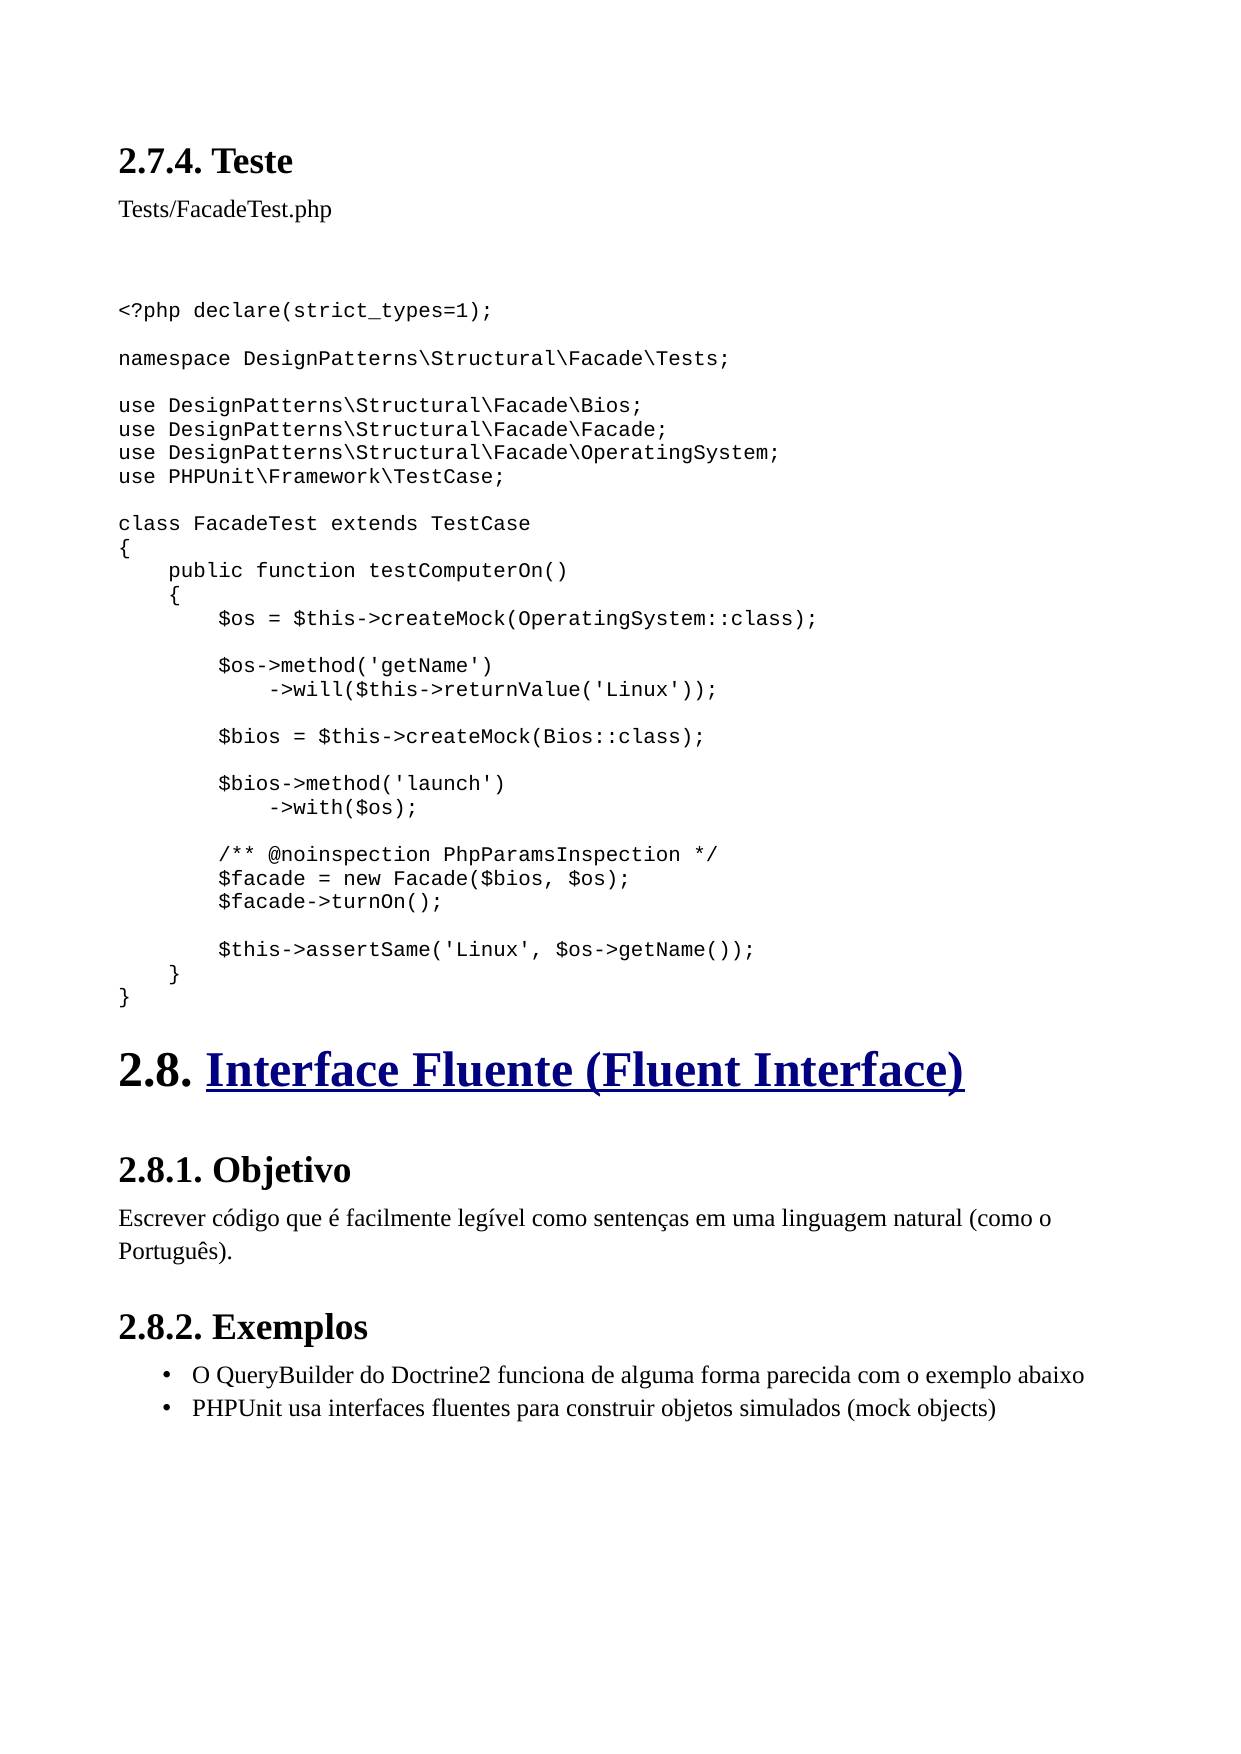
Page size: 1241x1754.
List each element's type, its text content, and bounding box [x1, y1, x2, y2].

text public function testComputerOn() [118, 561, 1122, 584]
list O QueryBuilder do Doctrine2 funciona de alguma forma parecida com o exemplo abaixo [162, 1360, 1122, 1388]
text /** @noinspection PhpParamsInspection */ [118, 844, 1122, 868]
text $bios = $this->createMock(Bios::class); [118, 726, 1122, 750]
text $os->method('getName') [118, 655, 1122, 679]
text { [118, 537, 1122, 561]
text ->with($os); [118, 797, 1122, 821]
text { [118, 584, 1122, 608]
list PHPUnit usa interfaces fluentes para construir objetos simulados (mock objects) [162, 1393, 1122, 1422]
text $os = $this->createMock(OperatingSystem::class); [118, 608, 1122, 631]
text ->will($this->returnValue('Linux')); [118, 679, 1122, 702]
text $facade->turnOn(); [118, 892, 1122, 915]
text $this->assertSame('Linux', $os->getName()); [118, 939, 1122, 962]
subtitle 2.8. Interface Fluente (Fluent Interface) [118, 1039, 1122, 1097]
subtitle 2.8.2. Exemplos [118, 1304, 1122, 1347]
text Escrever código que é facilmente legível como sentenças em uma linguagem natural (como o Português). [118, 1203, 1122, 1264]
text <?php declare(strict_types=1); [118, 300, 1122, 324]
subtitle 2.8.1. Objetivo [118, 1147, 1122, 1190]
table_header [118, 242, 136, 253]
subtitle 2.7.4. Teste [118, 139, 1122, 182]
text use DesignPatterns\Structural\Facade\OperatingSystem; [118, 442, 1122, 466]
text } [118, 986, 1122, 1010]
text Tests/FacadeTest.php [118, 194, 1122, 223]
text namespace DesignPatterns\Structural\Facade\Tests; [118, 348, 1122, 371]
text use DesignPatterns\Structural\Facade\Facade; [118, 419, 1122, 442]
text $bios->method('launch') [118, 773, 1122, 797]
text class FacadeTest extends TestCase [118, 513, 1122, 537]
text use DesignPatterns\Structural\Facade\Bios; [118, 395, 1122, 419]
text use PHPUnit\Framework\TestCase; [118, 466, 1122, 489]
text } [118, 962, 1122, 986]
text $facade = new Facade($bios, $os); [118, 868, 1122, 892]
